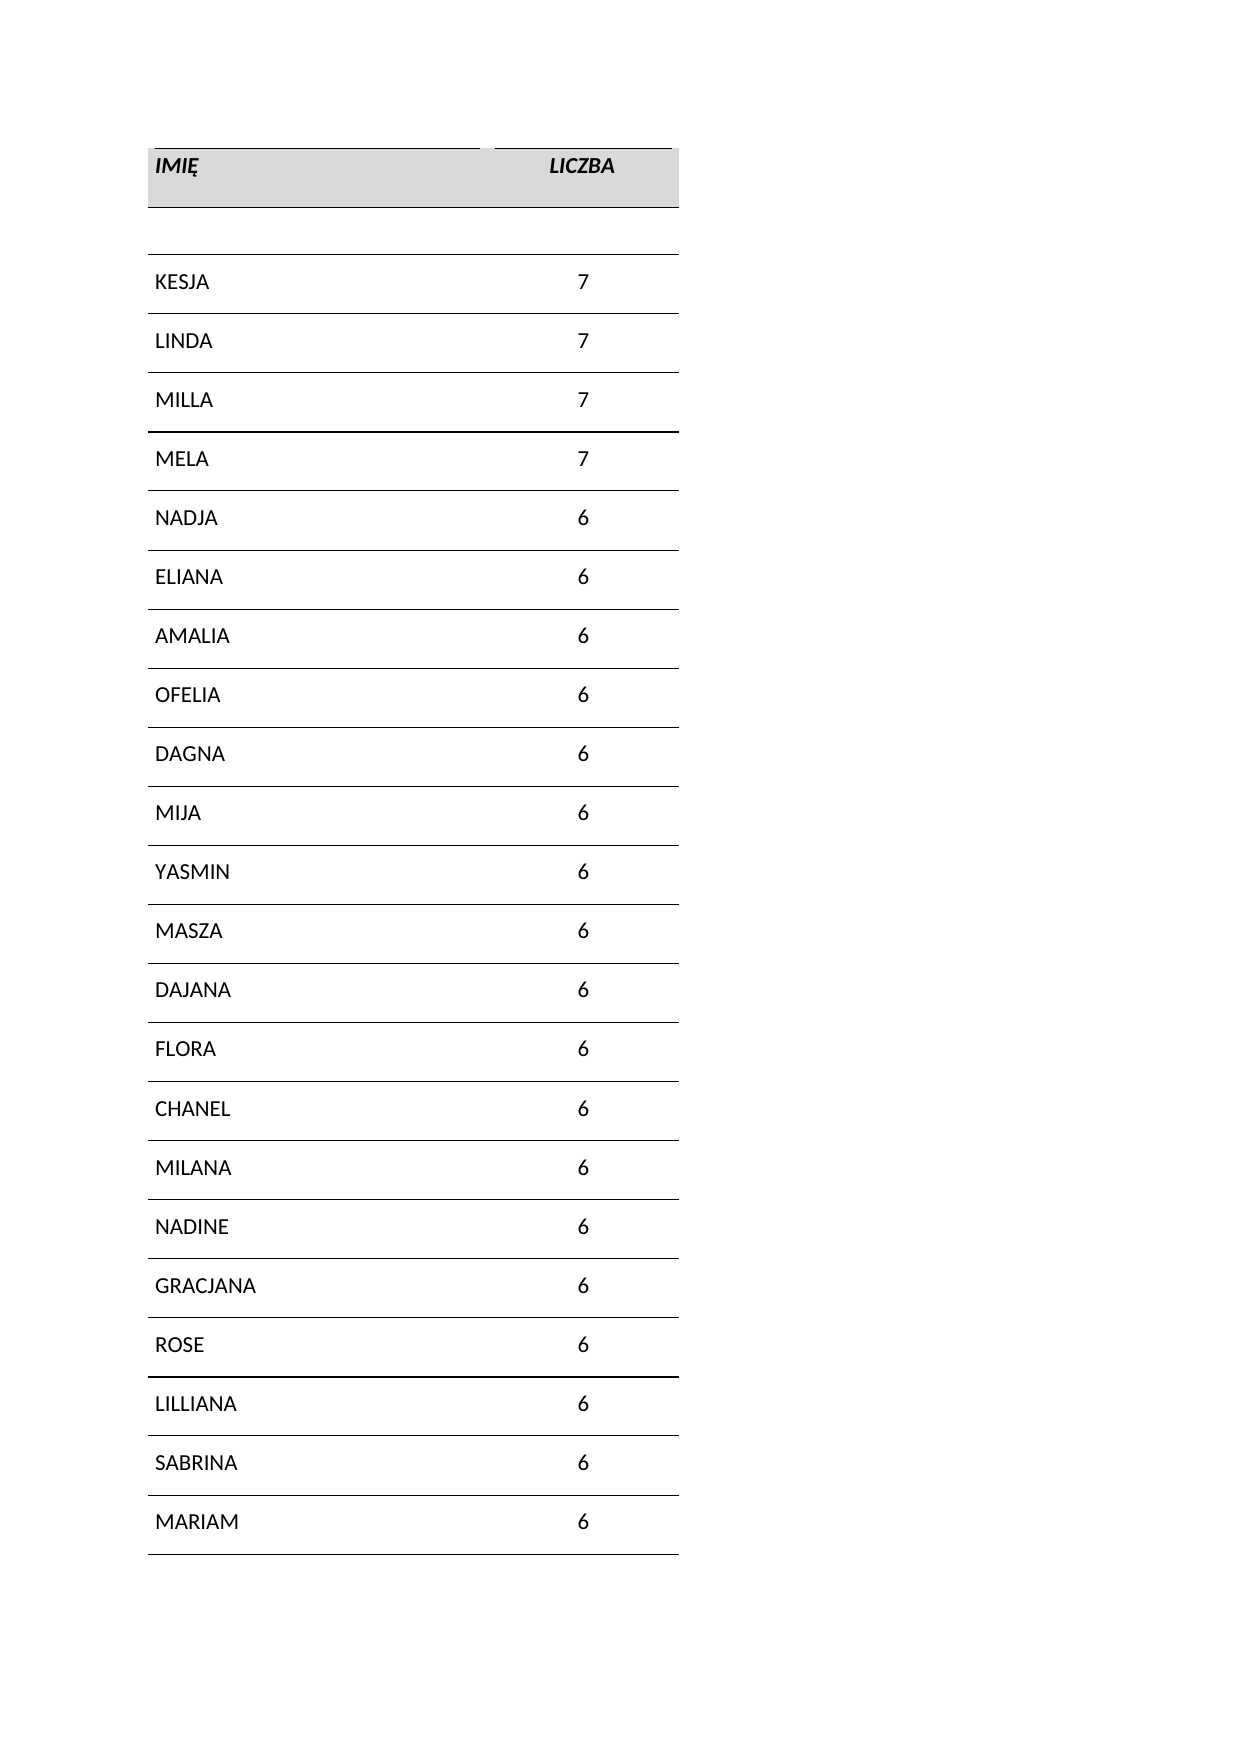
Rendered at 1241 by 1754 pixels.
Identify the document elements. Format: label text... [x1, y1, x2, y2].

table_cell GRACJANA [148, 1259, 487, 1317]
table_cell 6 [487, 1496, 679, 1553]
table_cell 7 [487, 373, 679, 431]
table_cell MILANA [148, 1141, 487, 1199]
table_cell NADINE [148, 1200, 487, 1258]
table_cell DAJANA [148, 964, 487, 1022]
table_cell CHANEL [148, 1082, 487, 1140]
table_cell 7 [487, 255, 679, 313]
table_cell ELIANA [148, 551, 487, 608]
table_cell 6 [487, 964, 679, 1022]
table_cell NADJA [148, 491, 487, 549]
table_cell 6 [487, 1082, 679, 1140]
table_cell MELA [148, 433, 487, 490]
table_cell DAGNA [148, 728, 487, 786]
table_cell 6 [487, 491, 679, 549]
table_cell MIJA [148, 787, 487, 845]
table_cell 6 [487, 1141, 679, 1199]
table_cell 6 [487, 905, 679, 963]
table_cell AMALIA [148, 610, 487, 668]
table_cell LINDA [148, 314, 487, 372]
table_cell 6 [487, 1200, 679, 1258]
table_cell SABRINA [148, 1436, 487, 1494]
table_cell 6 [487, 1436, 679, 1494]
table_cell FLORA [148, 1023, 487, 1081]
table_cell 6 [487, 846, 679, 904]
table_cell 6 [487, 1378, 679, 1435]
table_cell 6 [487, 1259, 679, 1317]
table_cell 6 [487, 610, 679, 668]
table_cell KESJA [148, 255, 487, 313]
table_cell 6 [487, 1318, 679, 1376]
table_cell 7 [487, 314, 679, 372]
table_cell MARIAM [148, 1496, 487, 1553]
table_cell 7 [487, 433, 679, 490]
table_cell 6 [487, 787, 679, 845]
table_cell MASZA [148, 905, 487, 963]
table_cell 6 [487, 551, 679, 608]
table_cell [148, 208, 487, 254]
table_cell [487, 208, 679, 254]
table_cell ROSE [148, 1318, 487, 1376]
table_cell LILLIANA [148, 1378, 487, 1435]
table_cell 6 [487, 669, 679, 727]
table_cell YASMIN [148, 846, 487, 904]
table_header LICZBA [487, 148, 679, 207]
table_header IMIĘ [148, 148, 487, 207]
table_cell OFELIA [148, 669, 487, 727]
table_cell MILLA [148, 373, 487, 431]
table_cell 6 [487, 728, 679, 786]
table_cell 6 [487, 1023, 679, 1081]
